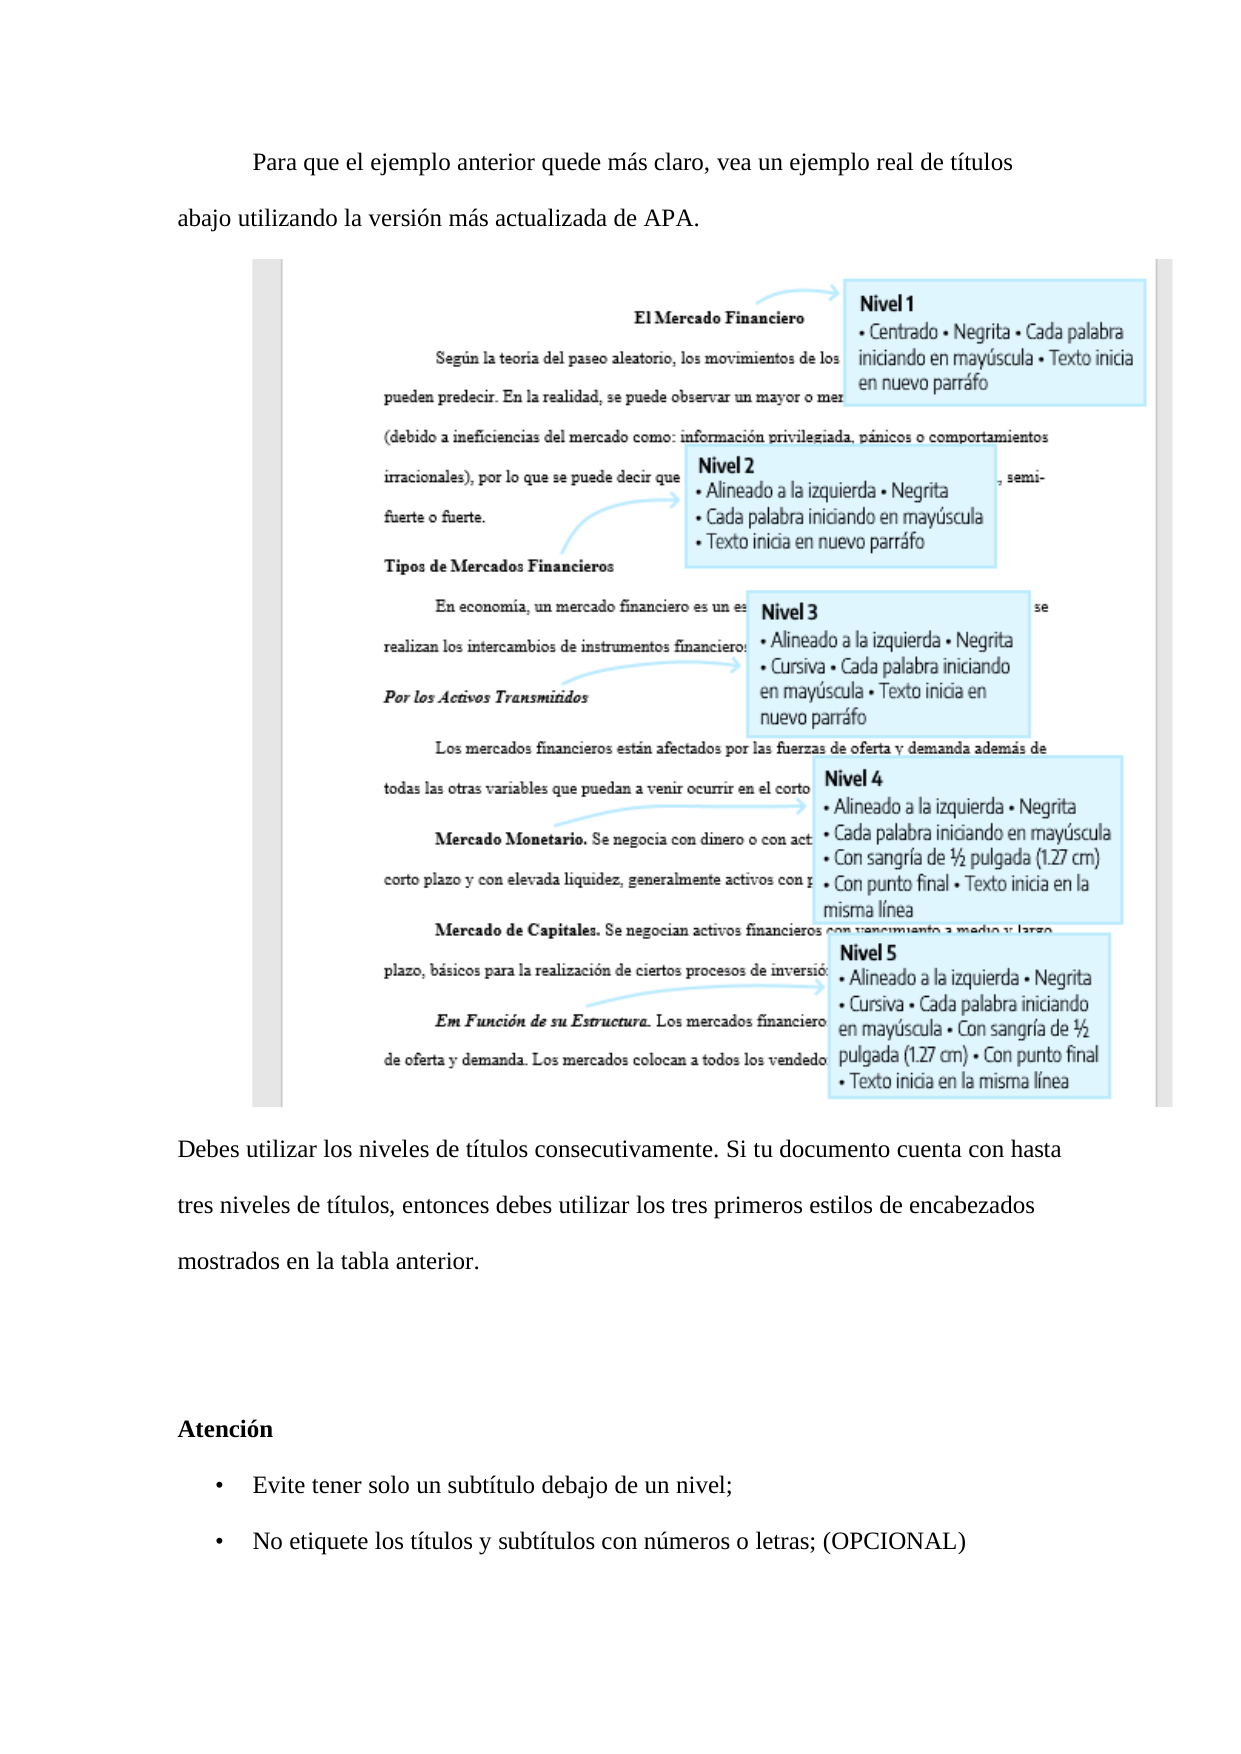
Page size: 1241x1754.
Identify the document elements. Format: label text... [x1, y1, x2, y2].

picture [252, 259, 1173, 1107]
text Para que el ejemplo anterior quede más claro, vea un ejemplo real de títulos abajo utilizando la versión más actualizada de APA. [177, 148, 1063, 232]
text Debes utilizar los niveles de títulos consecutivamente. Si tu documento cuenta con hasta tres niveles de títulos, entonces debes utilizar los tres primeros estilos de encabezados mostrados en la tabla anterior. [177, 260, 1063, 1275]
text Atención [177, 1415, 1063, 1443]
list No etiquete los títulos y subtítulos con números o letras; (OPCIONAL) [215, 1527, 1063, 1555]
list Evite tener solo un subtítulo debajo de un nivel; [215, 1471, 1063, 1499]
